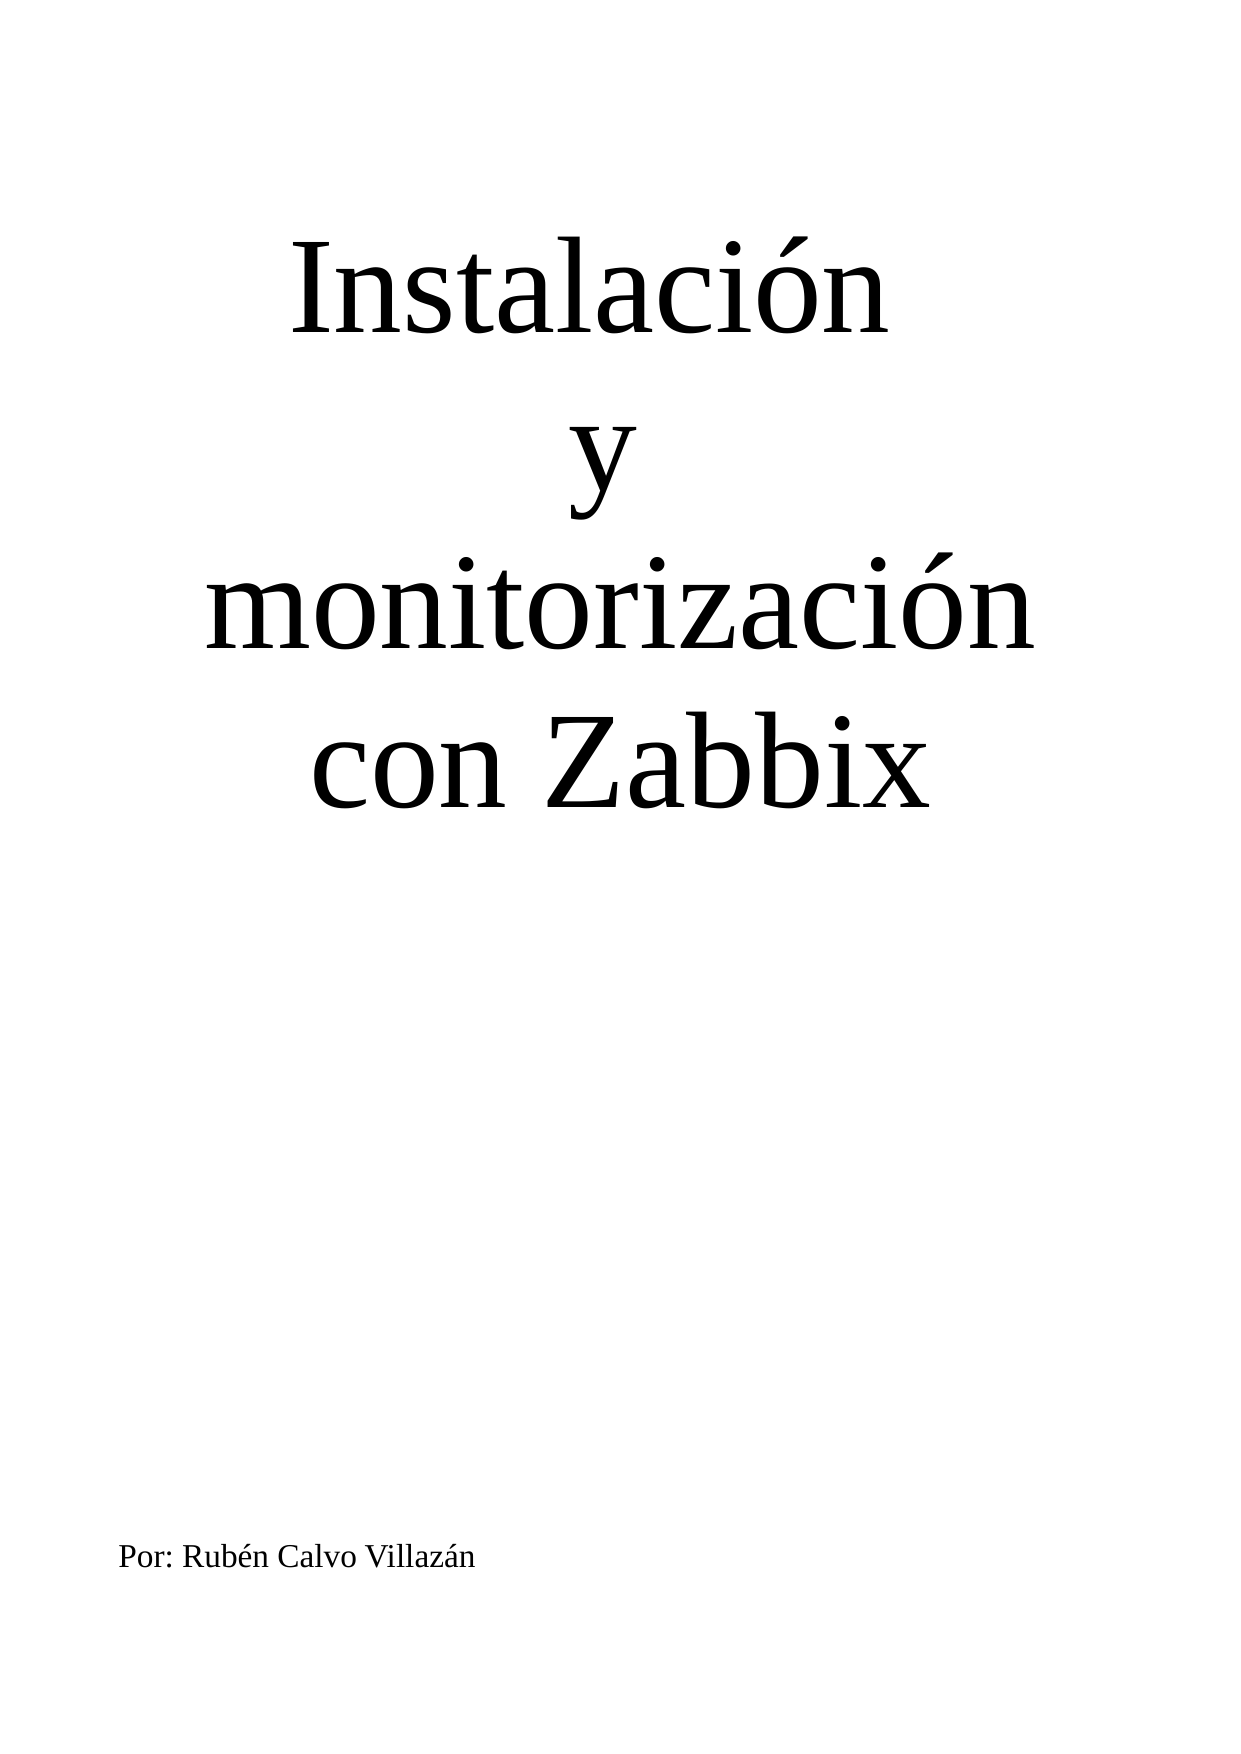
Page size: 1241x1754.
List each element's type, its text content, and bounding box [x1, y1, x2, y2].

text monitorización con Zabbix [118, 521, 1122, 837]
text Por: Rubén Calvo Villazán [118, 1536, 1122, 1575]
text y [118, 362, 1122, 521]
text Instalación [118, 204, 1122, 362]
